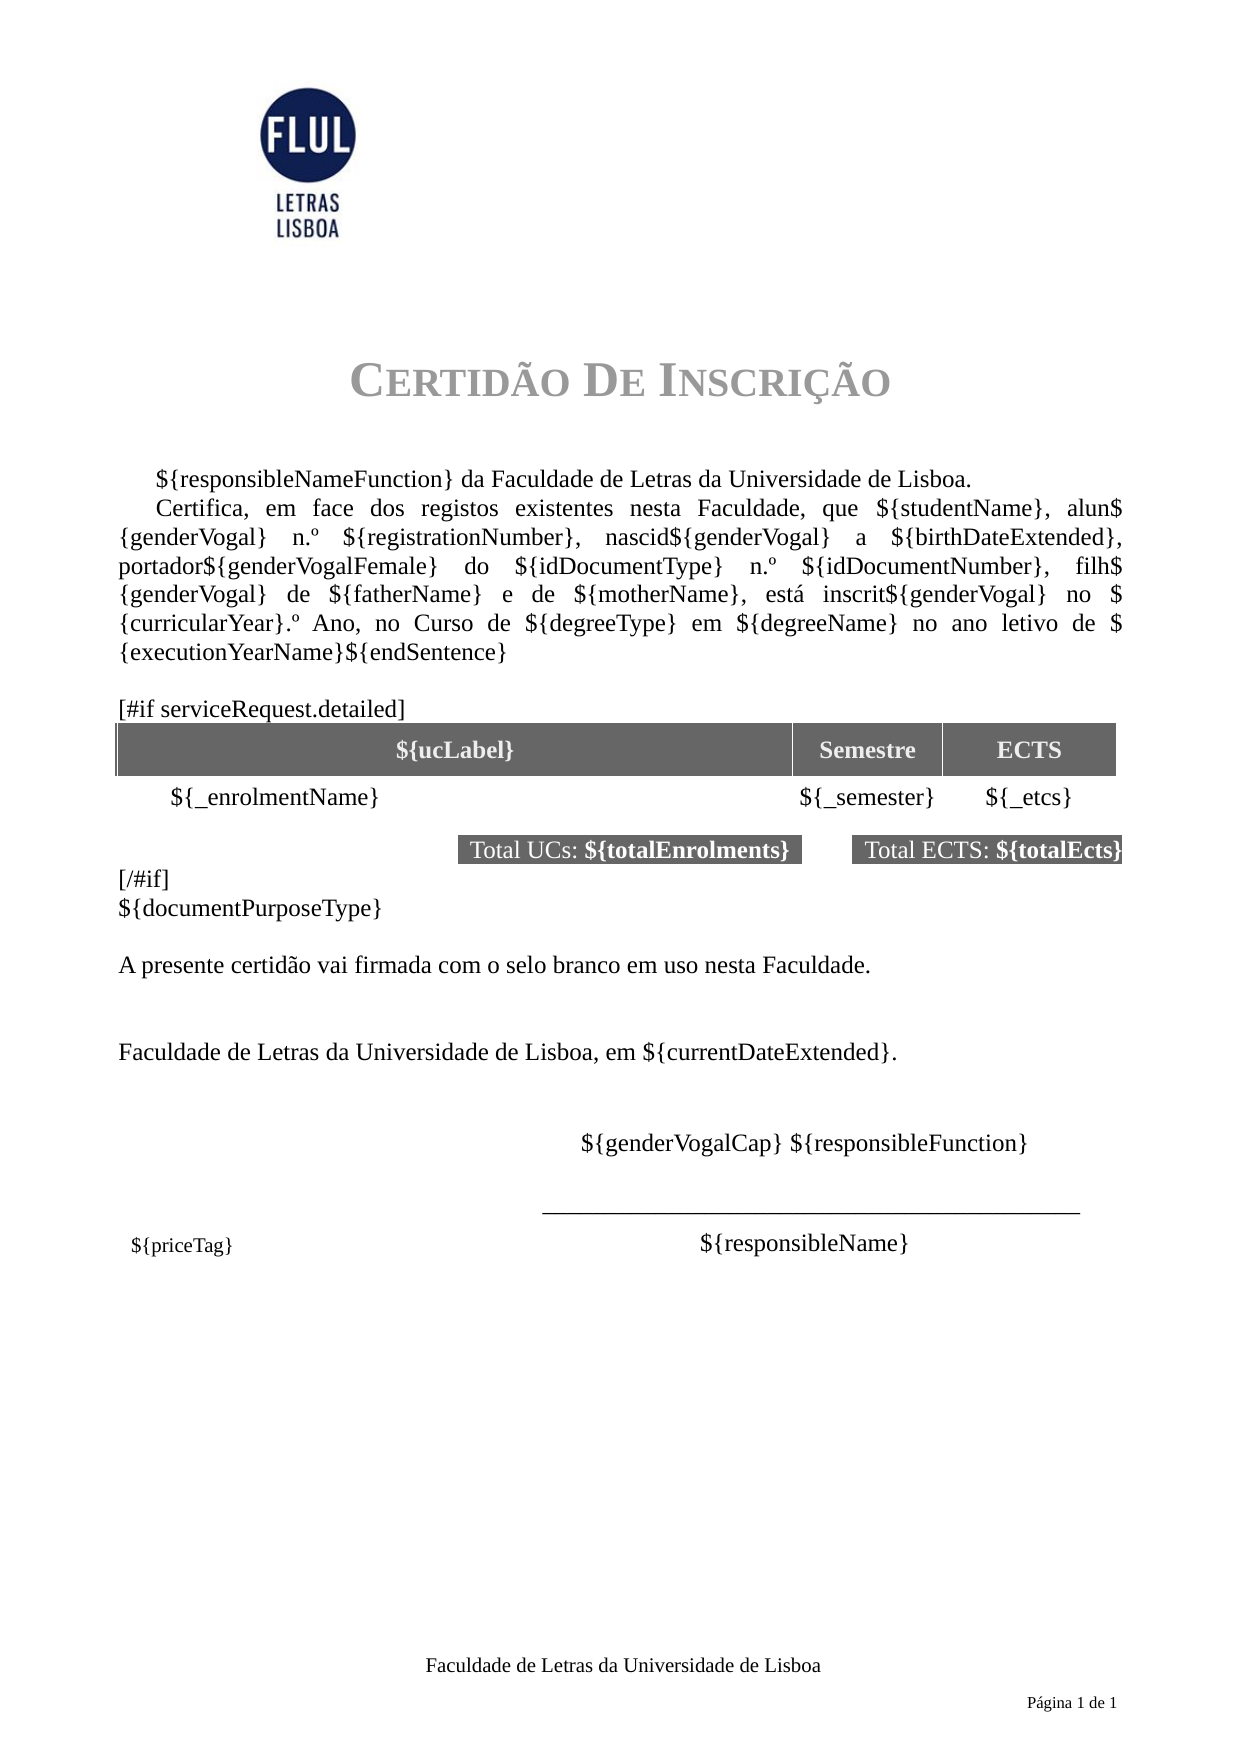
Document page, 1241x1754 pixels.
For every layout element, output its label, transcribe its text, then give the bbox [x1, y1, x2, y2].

text Total UCs: ${totalEnrolments} Total ECTS: ${totalEcts} [118, 835, 1122, 864]
text A presente certidão vai firmada com o selo branco em uso nesta Faculdade. [118, 950, 1122, 979]
table_cell ${priceTag} [125, 1163, 500, 1263]
table_cell ${responsibleName} [500, 1223, 1110, 1263]
text ${responsibleNameFunction} da Faculdade de Letras da Universidade de Lisboa. [118, 464, 1122, 493]
table_cell ${_enrolmentName} [118, 776, 792, 817]
table_header Semestre [793, 723, 942, 776]
text Faculdade de Letras da Universidade de Lisboa, em ${currentDateExtended}. [118, 1037, 1122, 1065]
text [/#if] [118, 864, 1122, 893]
text [#if serviceRequest.detailed] [118, 694, 1122, 723]
table_header ${ucLabel} [118, 723, 792, 776]
table_header ${genderVogalCap} ${responsibleFunction} [125, 1123, 1110, 1163]
table_cell ___________________________________________ [500, 1163, 1110, 1223]
picture [223, 80, 393, 249]
table_cell ${_etcs} [943, 776, 1116, 817]
table_cell ${_semester} [793, 776, 942, 817]
table_header ECTS [943, 723, 1116, 776]
text Certifica, em face dos registos existentes nesta Faculdade, que ${studentName}, alun${genderVogal} n.º ${registrationNumber}, nascid${genderVogal} a ${birthDateExtended}, portador${genderVogalFemale} do ${idDocumentType} n.º ${idDocumentNumber}, filh${genderVogal} de ${fatherName} e de ${motherName}, está inscrit${genderVogal} no ${curricularYear}.º Ano, no Curso de ${degreeType} em ${degreeName} no ano letivo de ${executionYearName}${endSentence} [118, 493, 1122, 666]
text Certidão De Inscrição [118, 349, 1122, 407]
text ${documentPurposeType} [118, 893, 1122, 922]
